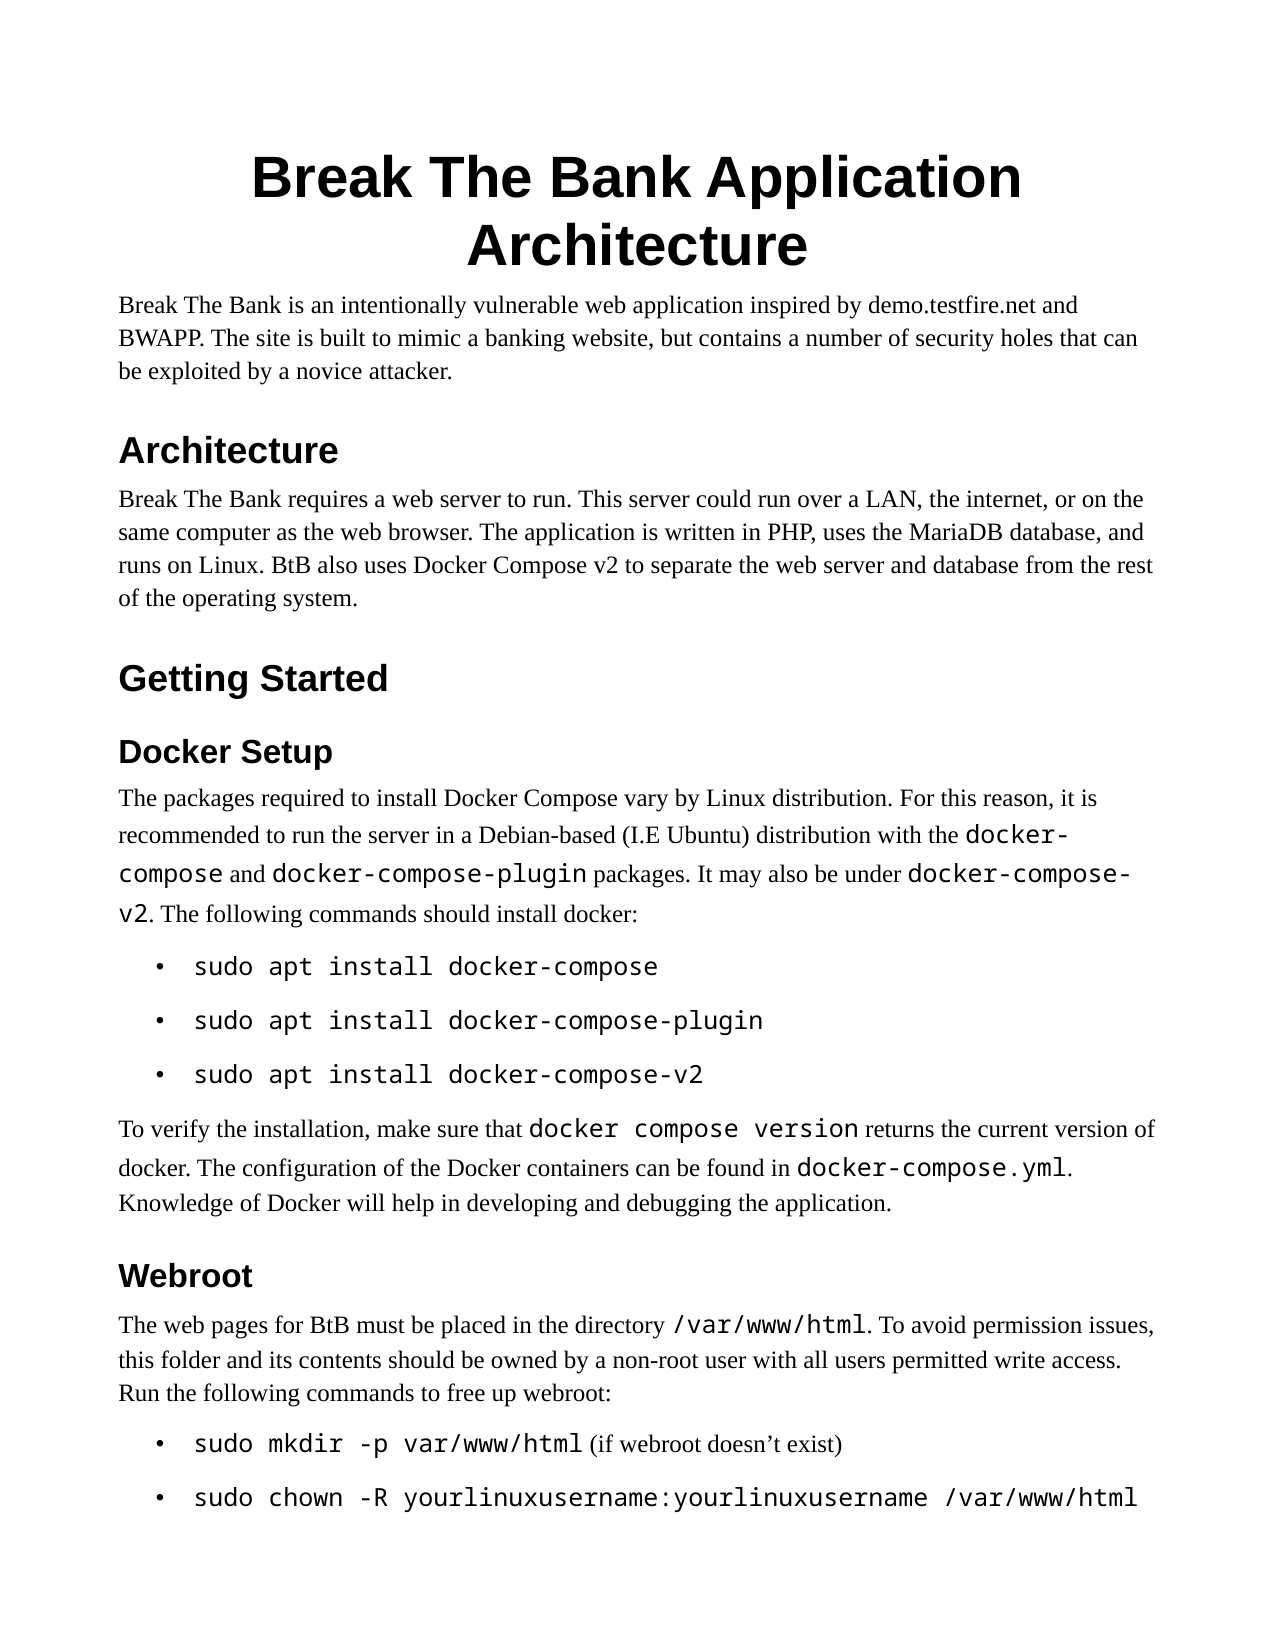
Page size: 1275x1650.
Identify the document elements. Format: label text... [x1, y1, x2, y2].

text Break The Bank is an intentionally vulnerable web application inspired by demo.testfire.net and BWAPP. The site is built to mimic a banking website, but contains a number of security holes that can be exploited by a novice attacker. [118, 290, 1157, 384]
list sudo chown -R yourlinuxusername:yourlinuxusername /var/www/html [156, 1480, 1157, 1514]
list sudo mkdir -p var/www/html (if webroot doesn’t exist) [156, 1426, 1157, 1460]
text Break The Bank requires a web server to run. This server could run over a LAN, the internet, or on the same computer as the web browser. The application is written in PHP, uses the MariaDB database, and runs on Linux. BtB also uses Docker Compose v2 to separate the web server and database from the rest of the operating system. [118, 484, 1157, 612]
text To verify the installation, make sure that docker compose version returns the current version of docker. The configuration of the Docker containers can be found in docker-compose.yml. Knowledge of Docker will help in developing and debugging the application. [118, 1110, 1157, 1217]
text The web pages for BtB must be placed in the directory /var/www/html. To avoid permission issues, this folder and its contents should be owned by a non-root user with all users permitted write access. Run the following commands to free up webroot: [118, 1307, 1157, 1407]
subtitle Getting Started [118, 656, 1157, 699]
subtitle Architecture [118, 428, 1157, 472]
subtitle Docker Setup [118, 732, 1157, 771]
subtitle Webroot [118, 1256, 1157, 1295]
text The packages required to install Docker Compose vary by Linux distribution. For this reason, it is recommended to run the server in a Debian-based (I.E Ubuntu) distribution with the docker-compose and docker-compose-plugin packages. It may also be under docker-compose-v2. The following commands should install docker: [118, 783, 1157, 929]
list sudo apt install docker-compose-v2 [156, 1057, 1157, 1091]
list sudo apt install docker-compose-plugin [156, 1003, 1157, 1037]
list sudo apt install docker-compose [156, 949, 1157, 983]
title Break The Bank Application Architecture [118, 143, 1157, 277]
